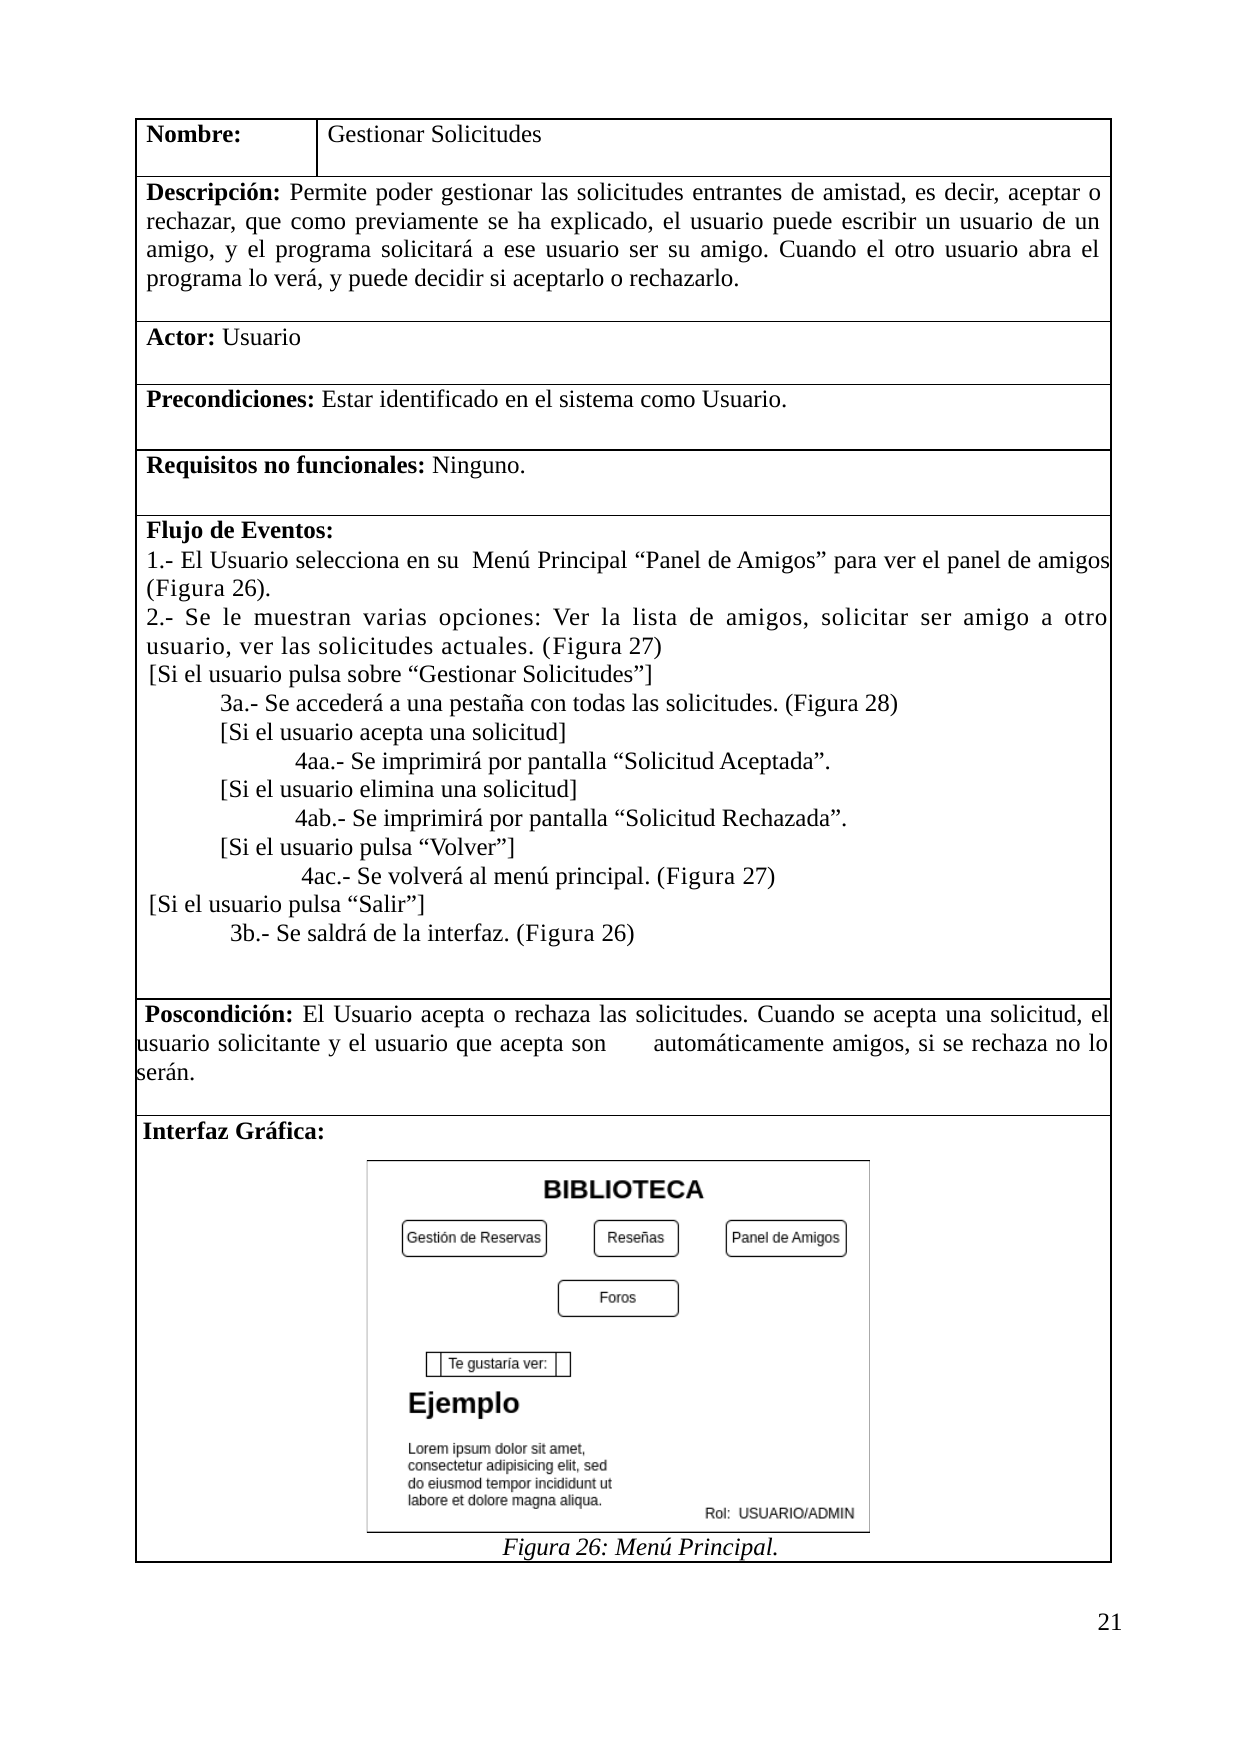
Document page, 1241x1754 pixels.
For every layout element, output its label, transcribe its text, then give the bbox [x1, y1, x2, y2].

table_cell Flujo de Eventos: 1.- El Usuario selecciona en su Menú Principal “Panel de Amigos” para ver el panel de amigos (Figura 26). 2.- Se le muestran varias opciones: Ver la lista de amigos, solicitar ser amigo a otro usuario, ver las solicitudes actuales. (Figura 27) [Si el usuario pulsa sobre “Gestionar Solicitudes”] 3a.- Se accederá a una pestaña con todas las solicitudes. (Figura 28) [Si el usuario acepta una solicitud] 4aa.- Se imprimirá por pantalla “Solicitud Aceptada”. [Si el usuario elimina una solicitud] 4ab.- Se imprimirá por pantalla “Solicitud Rechazada”. [Si el usuario pulsa “Volver”] 4ac.- Se volverá al menú principal. (Figura 27) [Si el usuario pulsa “Salir”] 3b.- Se saldrá de la interfaz. (Figura 26) [137, 516, 1110, 998]
table_cell Actor: Usuario [137, 322, 1110, 383]
table_cell Descripción: Permite poder gestionar las solicitudes entrantes de amistad, es decir, aceptar o rechazar, que como previamente se ha explicado, el usuario puede escribir un usuario de un amigo, y el programa solicitará a ese usuario ser su amigo. Cuando el otro usuario abra el programa lo verá, y puede decidir si aceptarlo o rechazarlo. [137, 177, 1110, 321]
table_cell Interfaz Gráfica: Figura 26: Menú Principal. [137, 1116, 1110, 1561]
table_header Nombre: [137, 120, 316, 176]
table_cell Poscondición: El Usuario acepta o rechaza las solicitudes. Cuando se acepta una solicitud, el usuario solicitante y el usuario que acepta son automáticamente amigos, si se rechaza no lo serán. [137, 1000, 1110, 1114]
table_header Gestionar Solicitudes [318, 120, 1110, 176]
table_cell Requisitos no funcionales: Ninguno. [137, 451, 1110, 514]
table_cell Precondiciones: Estar identificado en el sistema como Usuario. [137, 385, 1110, 449]
picture [366, 1160, 870, 1533]
